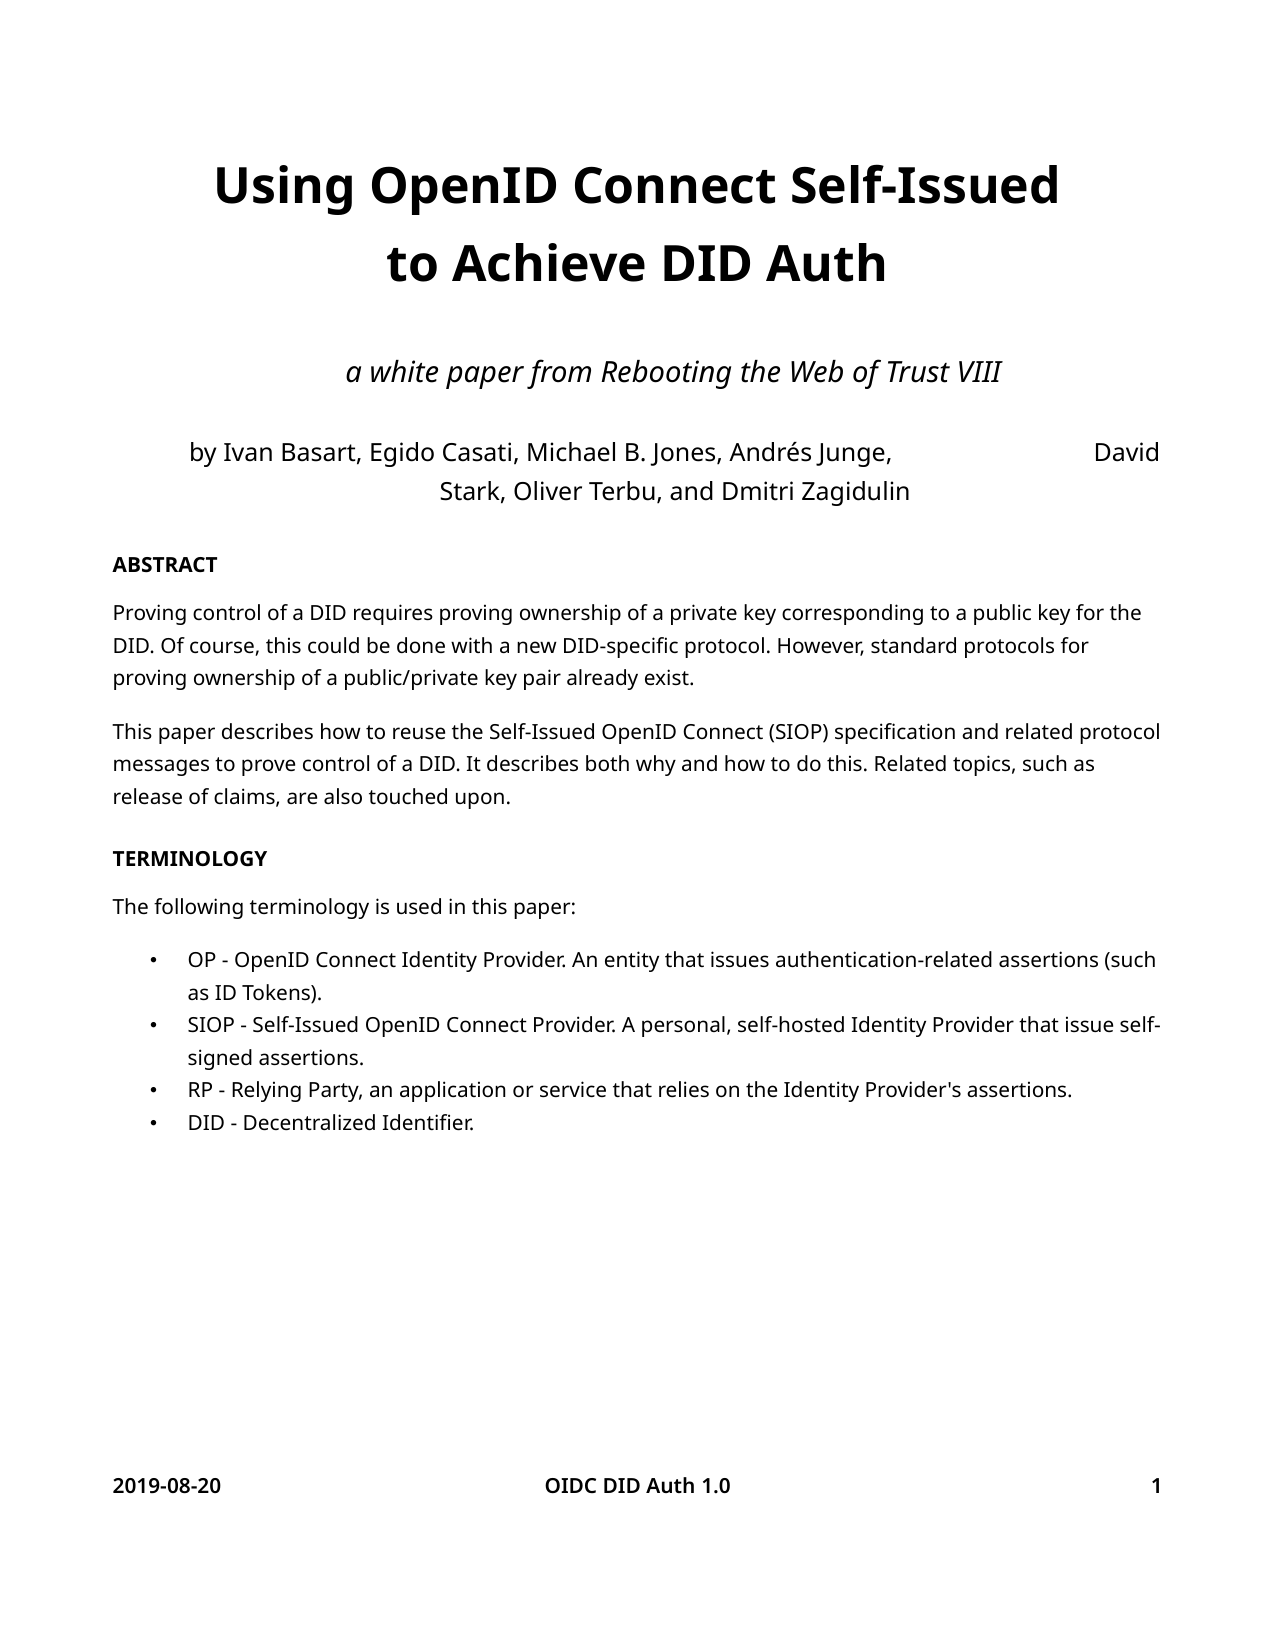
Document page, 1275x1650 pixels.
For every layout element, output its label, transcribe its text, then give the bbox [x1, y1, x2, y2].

text Proving control of a DID requires proving ownership of a private key corresponding to a public key for the DID. Of course, this could be done with a new DID-specific protocol. However, standard protocols for proving ownership of a public/private key pair already exist. [112, 598, 1162, 692]
subtitle a white paper from Rebooting the Web of Trust VIII [150, 352, 1162, 391]
list DID - Decentralized Identifier. [150, 1108, 1162, 1137]
subtitle Abstract [112, 551, 1162, 579]
list SIOP - Self-Issued OpenID Connect Provider. A personal, self-hosted Identity Provider that issue self-signed assertions. [150, 1010, 1162, 1071]
list OP - OpenID Connect Identity Provider. An entity that issues authentication-related assertions (such as ID Tokens). [150, 945, 1162, 1006]
subtitle Terminology [112, 844, 1162, 873]
subtitle by Ivan Basart, Egido Casati, Michael B. Jones, Andrés Junge, David Stark, Oliver Terbu, and Dmitri Zagidulin [150, 435, 1162, 508]
text This paper describes how to reuse the Self-Issued OpenID Connect (SIOP) specification and related protocol messages to prove control of a DID. It describes both why and how to do this. Related topics, such as release of claims, are also touched upon. [112, 717, 1162, 811]
list RP - Relying Party, an application or service that relies on the Identity Provider's assertions. [150, 1076, 1162, 1104]
subtitle Using OpenID Connect Self-Issued to Achieve DID Auth [112, 150, 1162, 296]
text The following terminology is used in this paper: [112, 892, 1162, 920]
